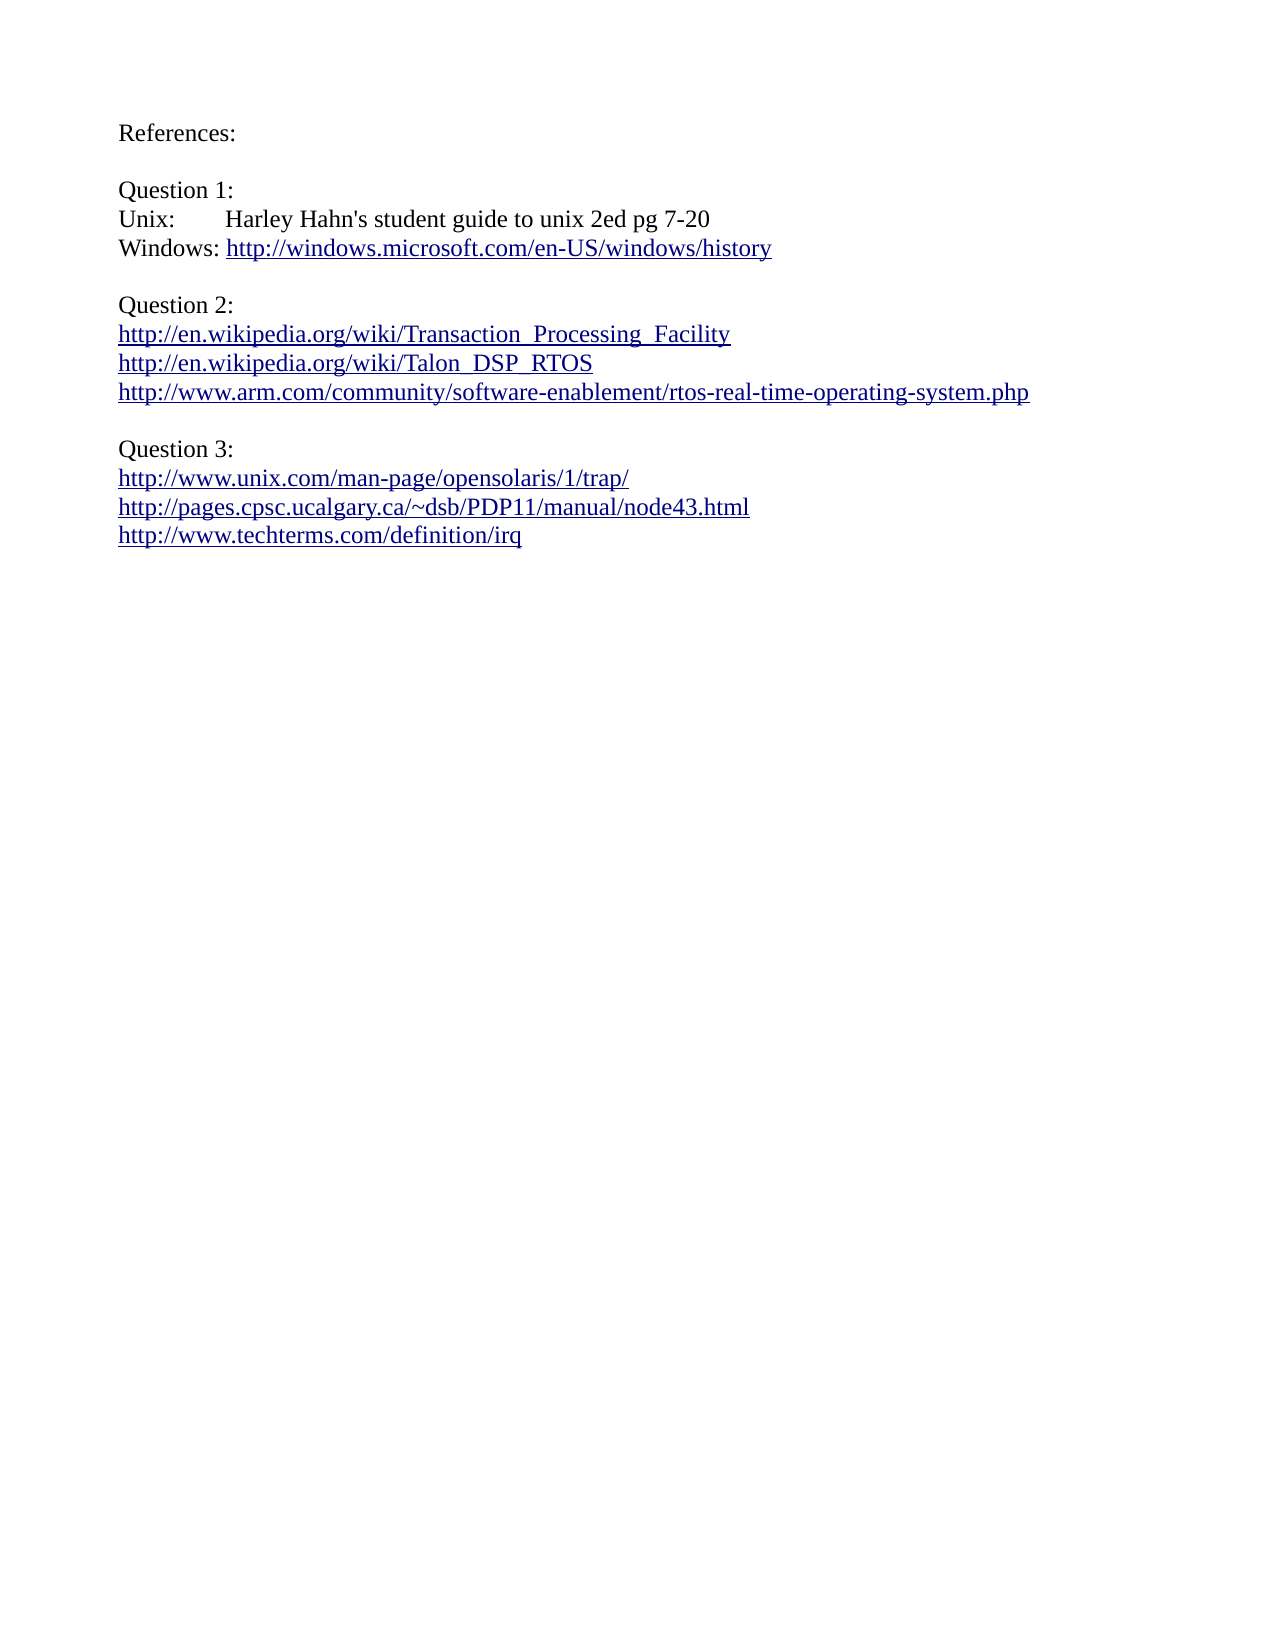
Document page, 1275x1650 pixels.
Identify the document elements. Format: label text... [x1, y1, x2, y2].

text http://www.techterms.com/definition/irq [118, 521, 1157, 549]
text http://en.wikipedia.org/wiki/Talon_DSP_RTOS [118, 348, 1157, 377]
text Unix: Harley Hahn's student guide to unix 2ed pg 7-20 [118, 204, 1157, 233]
text http://www.arm.com/community/software-enablement/rtos-real-time-operating-system.php [118, 377, 1157, 406]
text Question 1: [118, 176, 1157, 204]
text Question 3: [118, 434, 1157, 463]
text http://www.unix.com/man-page/opensolaris/1/trap/ [118, 463, 1157, 492]
text http://en.wikipedia.org/wiki/Transaction_Processing_Facility [118, 319, 1157, 348]
text http://pages.cpsc.ucalgary.ca/~dsb/PDP11/manual/node43.html [118, 492, 1157, 521]
text References: [118, 118, 1157, 147]
text Windows: http://windows.microsoft.com/en-US/windows/history [118, 233, 1157, 262]
text Question 2: [118, 291, 1157, 319]
